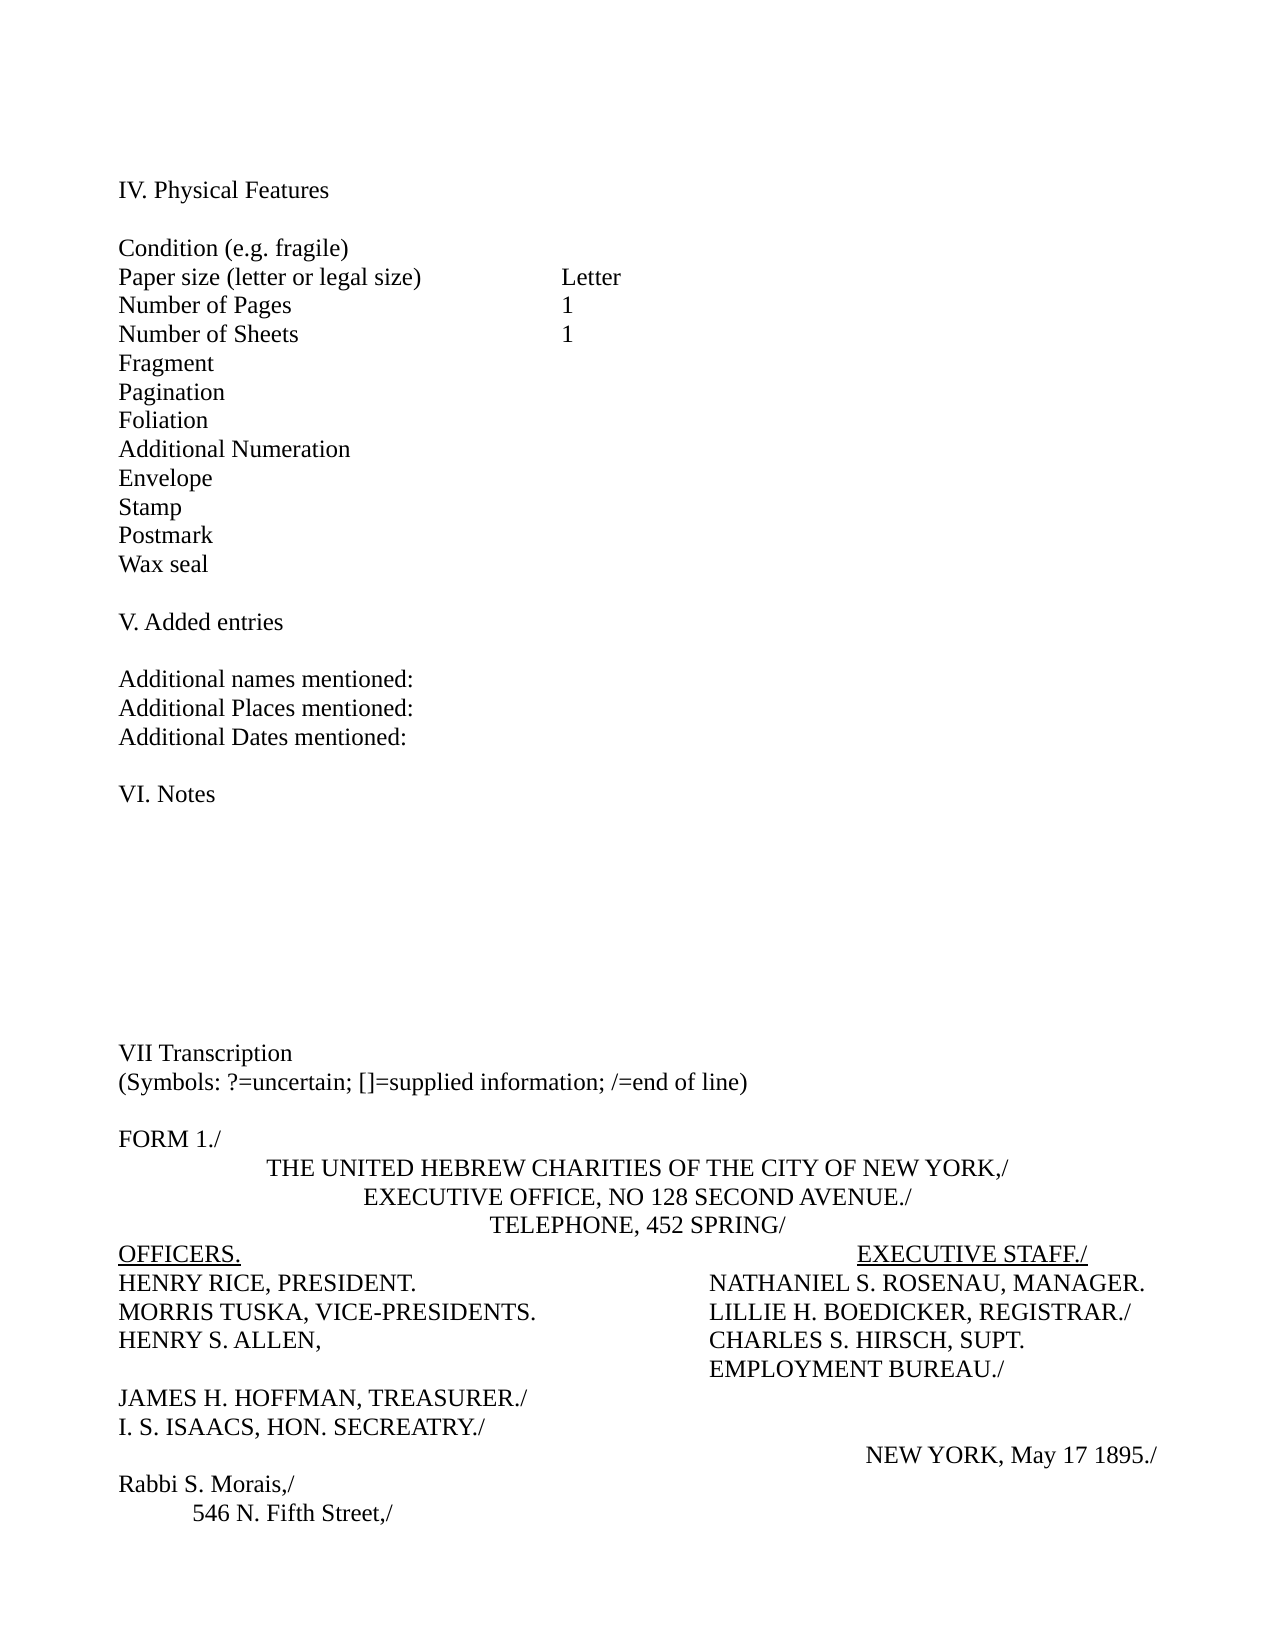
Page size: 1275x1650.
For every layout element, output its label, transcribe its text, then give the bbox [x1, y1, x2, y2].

text FORM 1./ [118, 1124, 1157, 1153]
text NEW YORK, May 17 1895./ [118, 1441, 1157, 1469]
text Number of Pages 1 [118, 291, 1157, 319]
text TELEPHONE, 452 SPRING/ [118, 1211, 1157, 1239]
text Postma rk [118, 521, 1157, 549]
text IV. Physical Features [118, 176, 1157, 204]
text EXECUTIVE OFFICE, NO 128 SECOND AVENUE./ [118, 1182, 1157, 1211]
text Number of Sheets 1 [118, 319, 1157, 348]
text Additional names mentioned: [118, 664, 1157, 693]
text Wax seal [118, 549, 1157, 578]
text Additional Numeration [118, 434, 1157, 463]
text Additional Places mentioned: [118, 693, 1157, 722]
text Paper size (letter or legal size) Letter [118, 262, 1157, 291]
text Envelope [118, 463, 1157, 492]
text MORRIS TUSKA, VICE-PRESIDENTS. LILLIE H. BOEDICKER, REGISTRAR./ [118, 1297, 1157, 1326]
text Rabbi S. Morais,/ [118, 1469, 1157, 1498]
text HENRY S. ALLEN, CHARLES S. HIRSCH, SUPT. EMPLOYMENT BUREAU./ [118, 1326, 1157, 1383]
text Stamp [118, 492, 1157, 521]
text THE UNITED HEBREW CHARITIES OF THE CITY OF NEW YORK,/ [118, 1153, 1157, 1182]
text Foliation [118, 406, 1157, 434]
text OFFICERS. EXECUTIVE STAFF./ [118, 1239, 1157, 1268]
text HENRY RICE, PRESIDENT. NATHANIEL S. ROSENAU, MANAGER. [118, 1268, 1157, 1297]
text Pagination [118, 377, 1157, 406]
text V. Added entries [118, 607, 1157, 636]
text VII Transcription [118, 1038, 1157, 1067]
text Condition (e.g. fragile) [118, 233, 1157, 262]
text Fragment [118, 348, 1157, 377]
text I. S. ISAACS, HON. SECREATRY./ [118, 1412, 1157, 1441]
text 546 N. Fifth Street,/ [118, 1498, 1157, 1527]
text VI. Notes [118, 779, 1157, 808]
text JAMES H. HOFFMAN, TREASURER./ [118, 1383, 1157, 1412]
text (Symbols: ?=uncertain; []=supplied information; /=end of line) [118, 1067, 1157, 1096]
text Additional Dates mentioned: [118, 722, 1157, 751]
